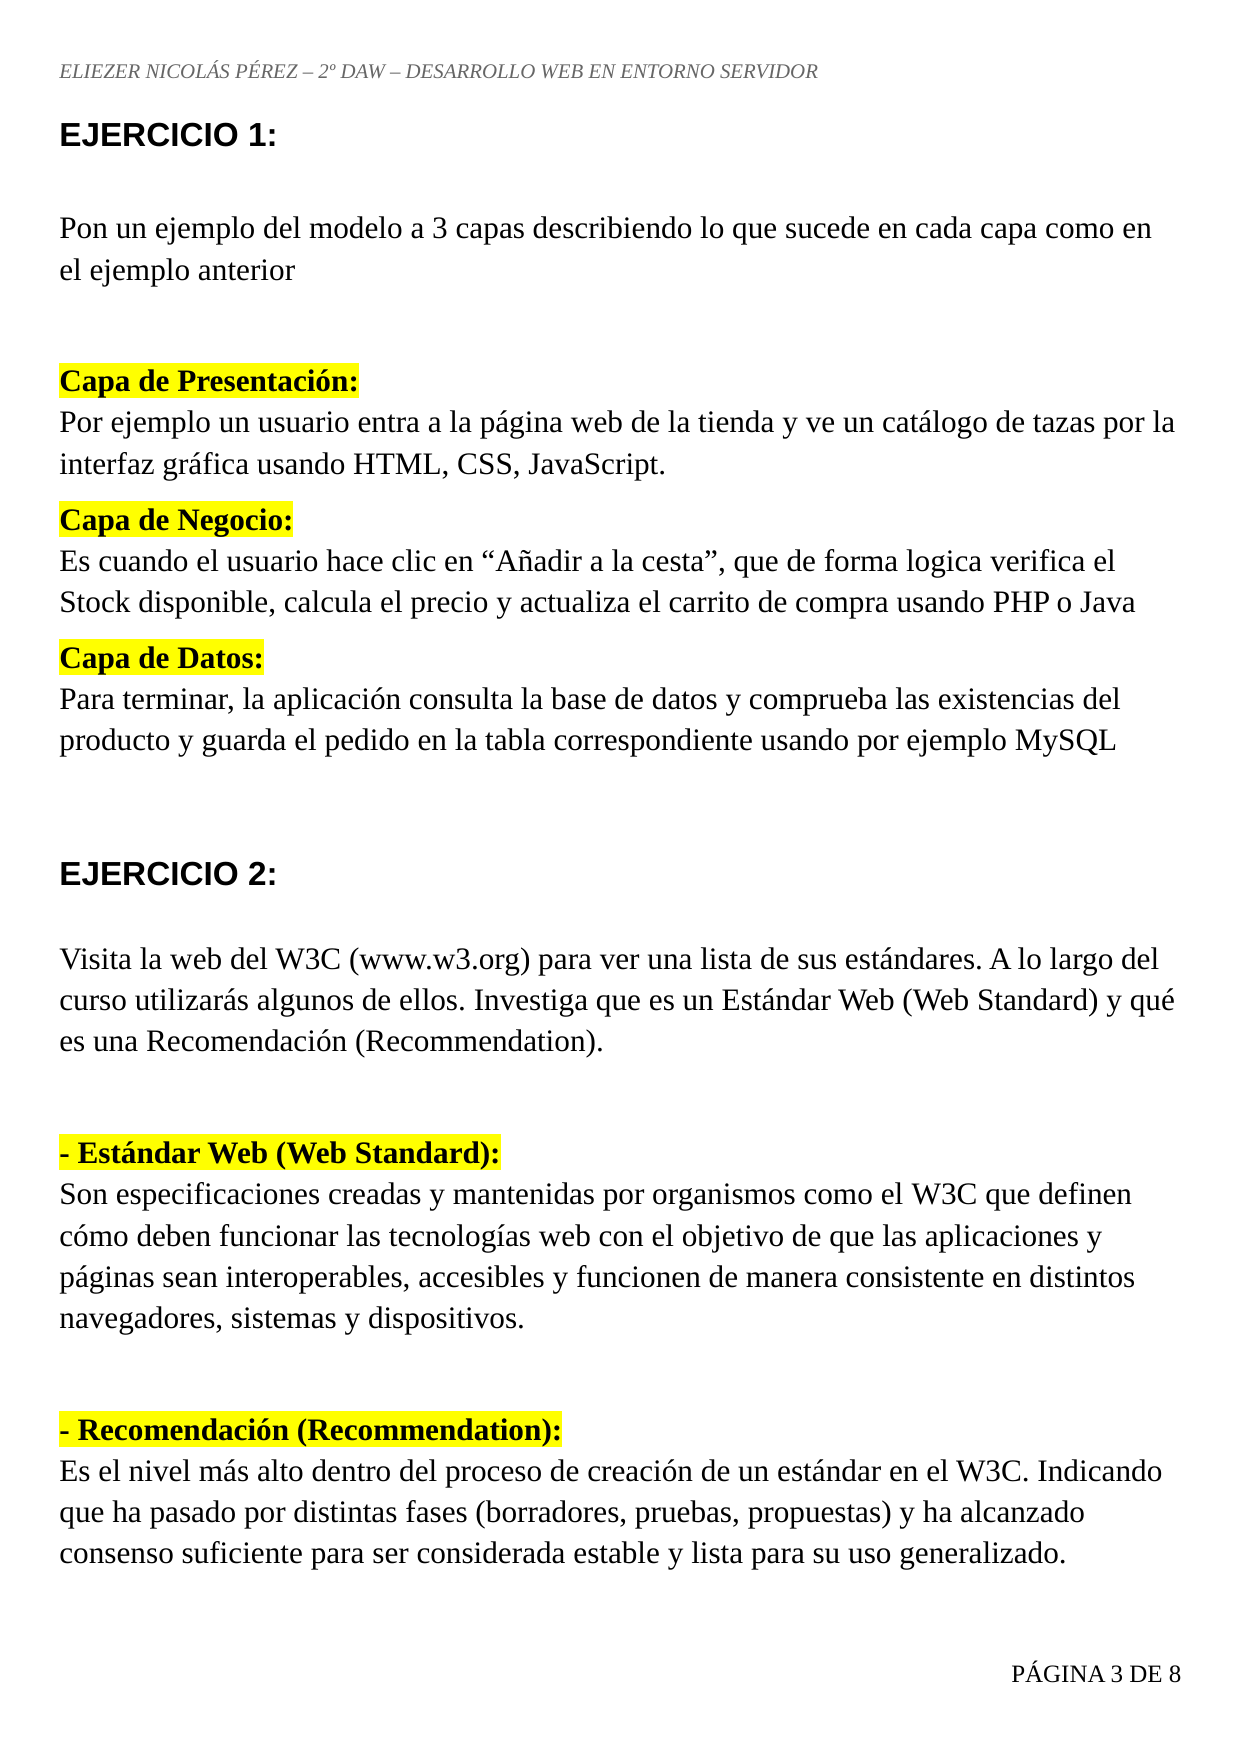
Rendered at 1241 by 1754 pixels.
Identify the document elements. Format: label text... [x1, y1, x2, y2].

text - Estándar Web (Web Standard): Son especificaciones creadas y mantenidas por organismos como el W3C que definen cómo deben funcionar las tecnologías web con el objetivo de que las aplicaciones y páginas sean interoperables, accesibles y funcionen de manera consistente en distintos navegadores, sistemas y dispositivos. [59, 1134, 1181, 1335]
text Visita la web del W3C (www.w3.org) para ver una lista de sus estándares. A lo largo del curso utilizarás algunos de ellos. Investiga que es un Estándar Web (Web Standard) y qué es una Recomendación (Recommendation). [59, 940, 1181, 1059]
subtitle EJERCICIO 1: [59, 115, 1181, 154]
text - Recomendación (Recommendation): Es el nivel más alto dentro del proceso de creación de un estándar en el W3C. Indicando que ha pasado por distintas fases (borradores, pruebas, propuestas) y ha alcanzado consenso suficiente para ser considerada estable y lista para su uso generalizado. [59, 1411, 1181, 1571]
text Pon un ejemplo del modelo a 3 capas describiendo lo que sucede en cada capa como en el ejemplo anterior [59, 209, 1181, 287]
text Capa de Datos: Para terminar, la aplicación consulta la base de datos y comprueba las existencias del producto y guarda el pedido en la tabla correspondiente usando por ejemplo MySQL [59, 639, 1181, 758]
subtitle EJERCICIO 2: [59, 854, 1181, 893]
text Capa de Presentación: Por ejemplo un usuario entra a la página web de la tienda y ve un catálogo de tazas por la interfaz gráfica usando HTML, CSS, JavaScript. [59, 362, 1181, 481]
text Capa de Negocio: Es cuando el usuario hace clic en “Añadir a la cesta”, que de forma logica verifica el Stock disponible, calcula el precio y actualiza el carrito de compra usando PHP o Java [59, 501, 1181, 619]
